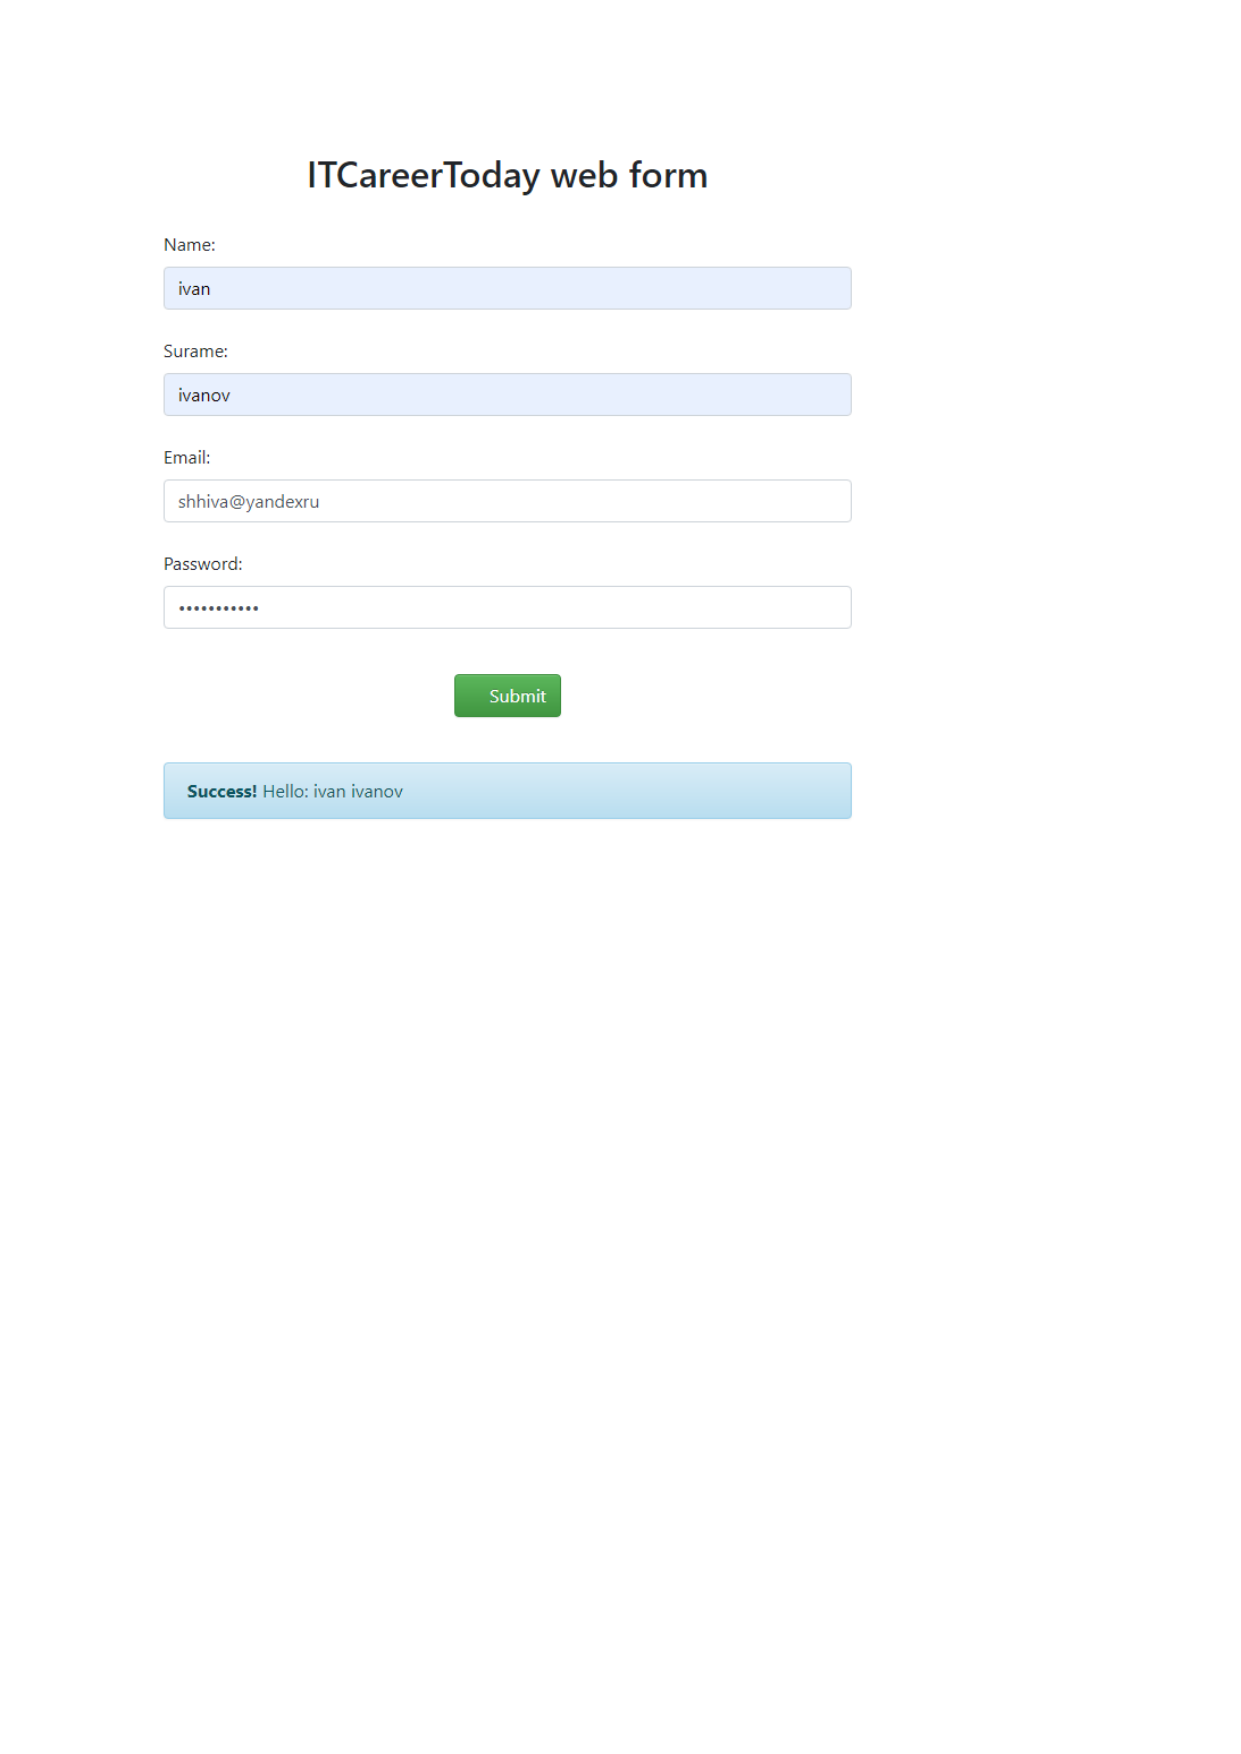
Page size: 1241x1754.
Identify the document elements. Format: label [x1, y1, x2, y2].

picture [150, 150, 861, 836]
